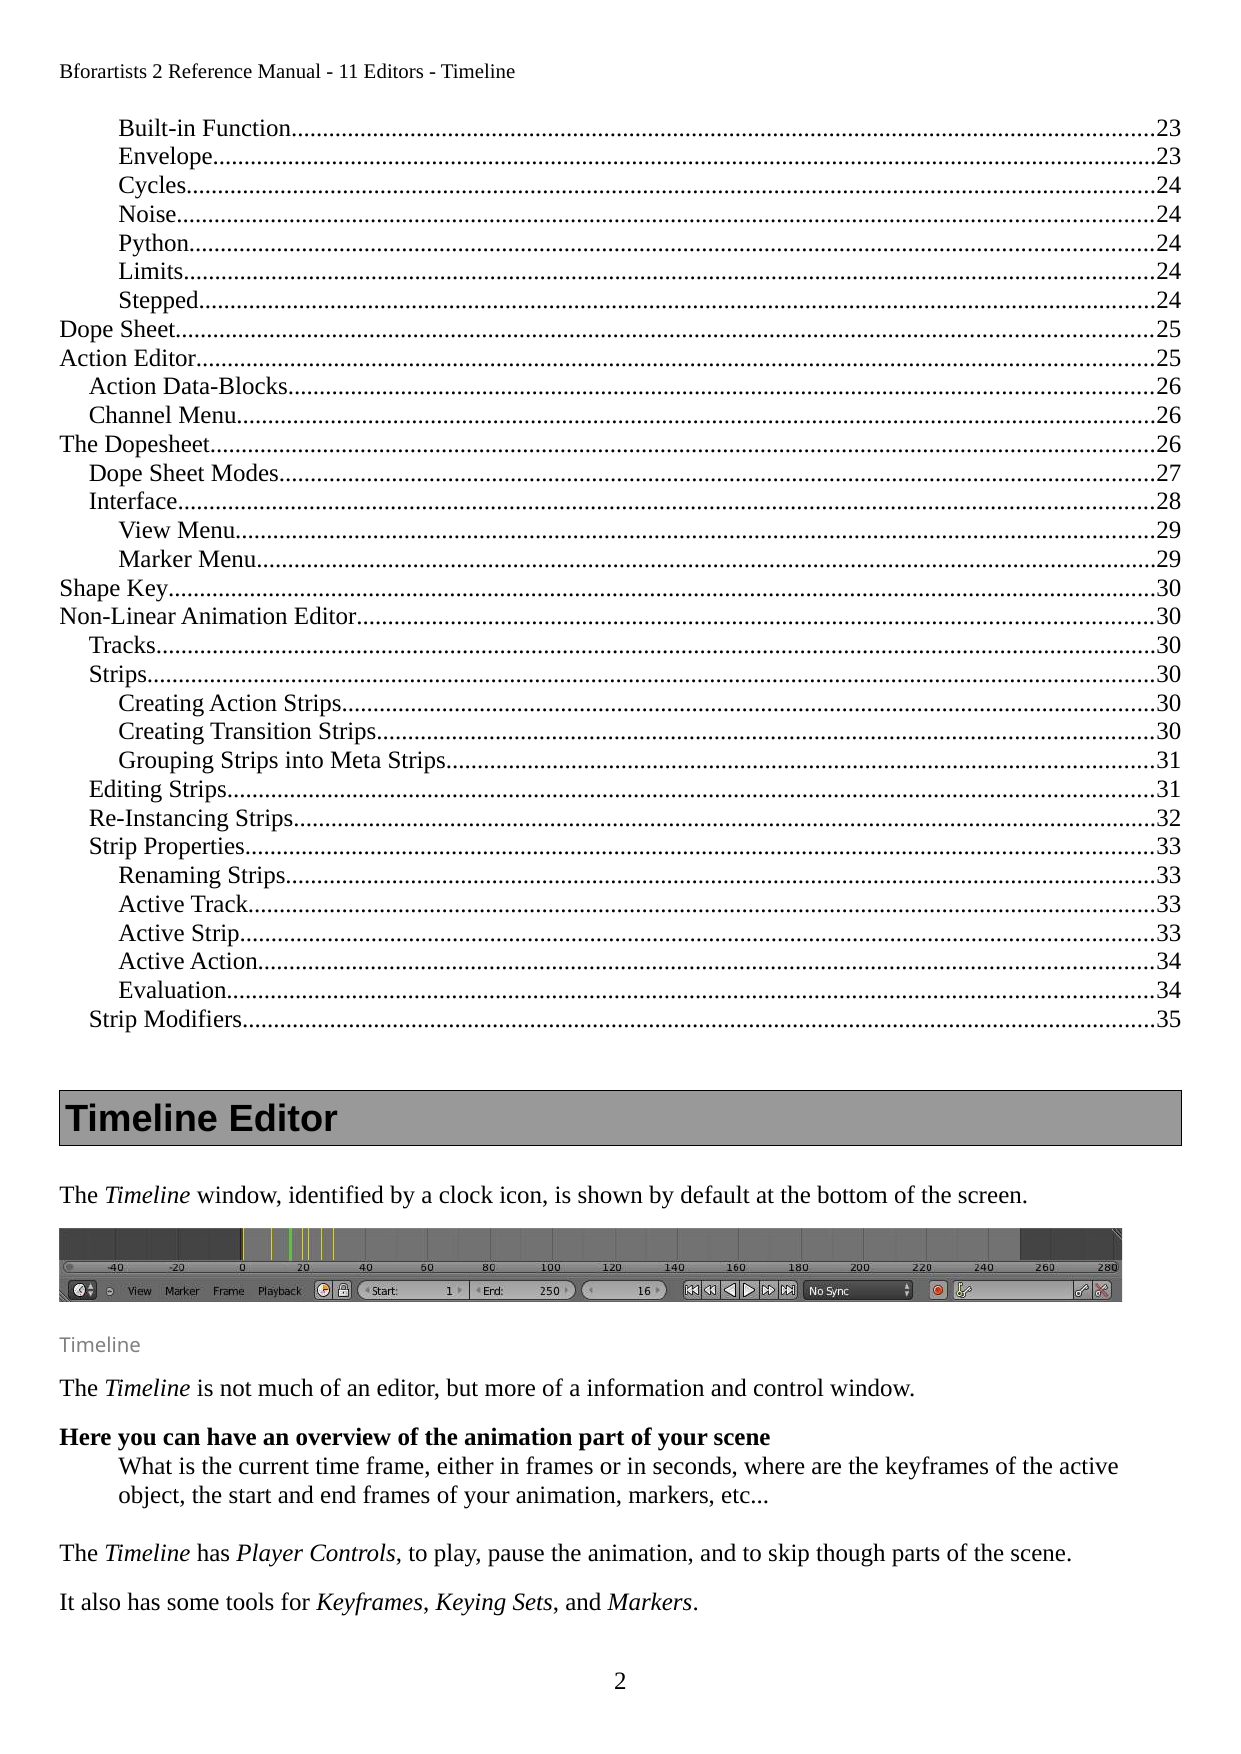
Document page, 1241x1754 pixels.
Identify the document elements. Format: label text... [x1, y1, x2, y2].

text Strip Modifiers 35 [88, 1004, 1181, 1033]
text The Timeline has Player Controls, to play, pause the animation, and to skip though parts of the scene. [59, 1538, 1181, 1567]
text Envelope 23 [118, 141, 1181, 170]
text Shape Key 30 [59, 573, 1181, 601]
text Channel Menu 26 [88, 400, 1181, 429]
picture [59, 1228, 1123, 1302]
text Marker Menu 29 [118, 544, 1181, 573]
list What is the current time frame, either in frames or in seconds, where are the keyframes of the active object, the start and end frames of your animation, markers, etc... [118, 1451, 1181, 1508]
table_header Timeline Editor [60, 1091, 1181, 1145]
text Strip Properties 33 [88, 831, 1181, 860]
text Renaming Strips 33 [118, 860, 1181, 889]
text Strips 30 [88, 659, 1181, 688]
text Cycles 24 [118, 170, 1181, 199]
text Tracks 30 [88, 630, 1181, 659]
text The Timeline is not much of an editor, but more of a information and control window. [59, 1373, 1181, 1402]
text Dope Sheet 25 [59, 314, 1181, 343]
text Action Data-Blocks 26 [88, 371, 1181, 400]
text Evaluation 34 [118, 975, 1181, 1004]
text Python 24 [118, 228, 1181, 256]
text Dope Sheet Modes 27 [88, 458, 1181, 486]
text The Timeline window, identified by a clock icon, is shown by default at the bottom of the screen. [59, 1180, 1181, 1209]
text Active Strip 33 [118, 918, 1181, 946]
text Editing Strips 31 [88, 774, 1181, 803]
text Active Action 34 [118, 946, 1181, 975]
text Built-in Function 23 [118, 113, 1181, 141]
text Non-Linear Animation Editor 30 [59, 601, 1181, 630]
text Interface 28 [88, 486, 1181, 515]
text Active Track 33 [118, 889, 1181, 918]
text Limits 24 [118, 256, 1181, 285]
text Creating Transition Strips 30 [118, 716, 1181, 745]
text Re-Instancing Strips 32 [88, 803, 1181, 831]
text The Dopesheet 26 [59, 429, 1181, 458]
text Noise 24 [118, 199, 1181, 228]
text Creating Action Strips 30 [118, 688, 1181, 716]
text Stepped 24 [118, 285, 1181, 314]
text Timeline [59, 1327, 1181, 1358]
text Action Editor 25 [59, 343, 1181, 371]
subtitle Here you can have an overview of the animation part of your scene [59, 1422, 1181, 1451]
text View Menu 29 [118, 515, 1181, 544]
text It also has some tools for Keyframes, Keying Sets, and Markers. [59, 1587, 1181, 1616]
text Grouping Strips into Meta Strips 31 [118, 745, 1181, 774]
